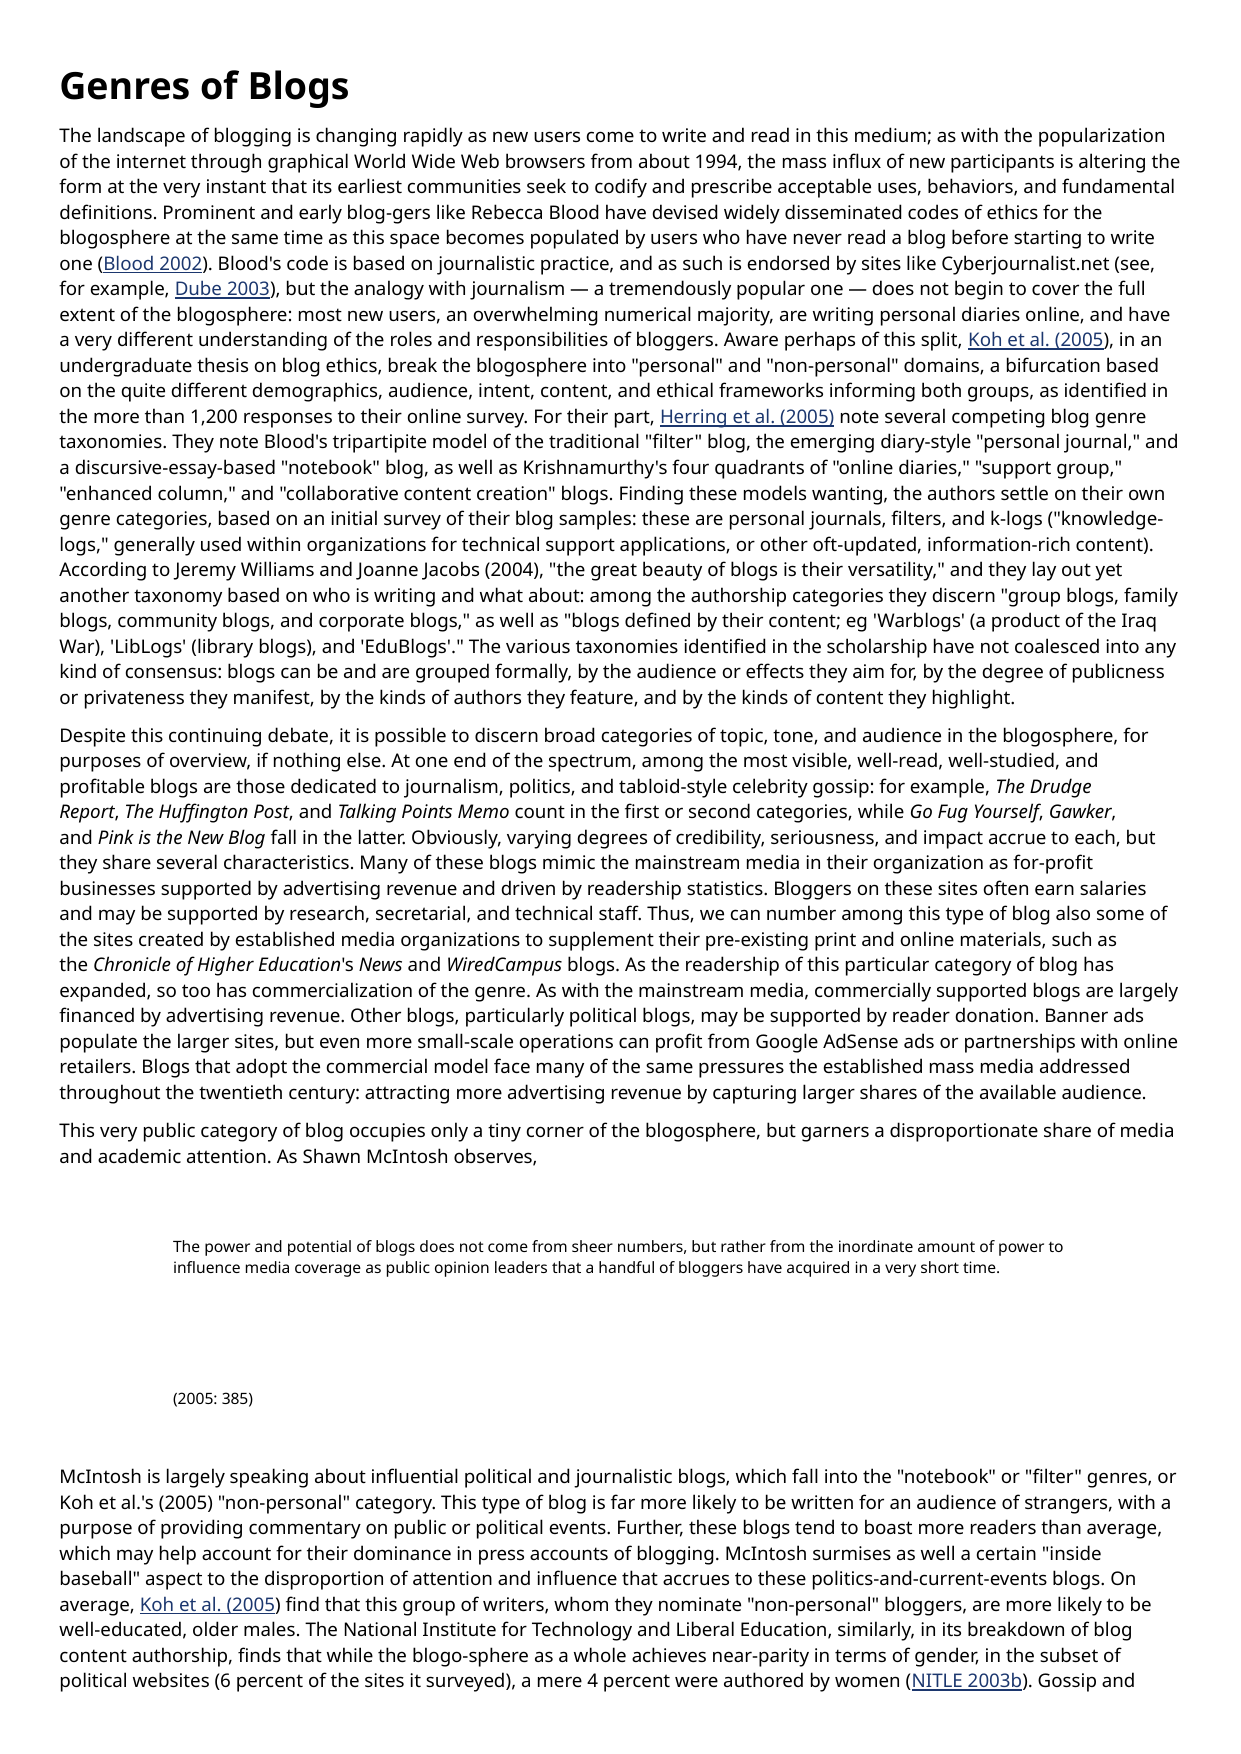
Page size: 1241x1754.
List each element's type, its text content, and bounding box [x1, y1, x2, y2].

text Despite this continuing debate, it is possible to discern broad categories of topic, tone, and audience in the blogosphere, for purposes of overview, if nothing else. At one end of the spectrum, among the most visible, well-read, well-studied, and profitable blogs are those dedicated to journalism, politics, and tabloid-style celebrity gossip: for example, The Drudge Report, The Huffington Post, and Talking Points Memo count in the first or second categories, while Go Fug Yourself, Gawker, and Pink is the New Blog fall in the latter. Obviously, varying degrees of credibility, seriousness, and impact accrue to each, but they share several characteristics. Many of these blogs mimic the mainstream media in their organization as for-profit businesses supported by advertising revenue and driven by readership statistics. Bloggers on these sites often earn salaries and may be supported by research, secretarial, and technical staff. Thus, we can number among this type of blog also some of the sites created by established media organizations to supplement their pre-existing print and online materials, such as the Chronicle of Higher Education's News and WiredCampus blogs. As the readership of this particular category of blog has expanded, so too has commercialization of the genre. As with the mainstream media, commercially supported blogs are largely financed by advertising revenue. Other blogs, particularly political blogs, may be supported by reader donation. Banner ads populate the larger sites, but even more small-scale operations can profit from Google AdSense ads or partnerships with online retailers. Blogs that adopt the commercial model face many of the same pressures the established mass media addressed throughout the twentieth century: attracting more advertising revenue by capturing larger shares of the available audience. [59, 722, 1181, 1105]
text This very public category of blog occupies only a tiny corner of the blogosphere, but garners a disproportionate share of media and academic attention. As Shawn McIntosh observes, [59, 1117, 1181, 1168]
subtitle Genres of Blogs [59, 59, 1181, 110]
text The power and potential of blogs does not come from sheer numbers, but rather from the inordinate amount of power to influence media coverage as public opinion leaders that a handful of bloggers have acquired in a very short time. [173, 1236, 1067, 1278]
text The landscape of blogging is changing rapidly as new users come to write and read in this medium; as with the popularization of the internet through graphical World Wide Web browsers from about 1994, the mass influx of new participants is altering the form at the very instant that its earliest communities seek to codify and prescribe acceptable uses, behaviors, and fundamental definitions. Prominent and early blog-gers like Rebecca Blood have devised widely disseminated codes of ethics for the blogosphere at the same time as this space becomes populated by users who have never read a blog before starting to write one (Blood 2002). Blood's code is based on journalistic practice, and as such is endorsed by sites like Cyberjournalist.net (see, for example, Dube 2003), but the analogy with journalism — a tremendously popular one — does not begin to cover the full extent of the blogosphere: most new users, an overwhelming numerical majority, are writing personal diaries online, and have a very different understanding of the roles and responsibilities of bloggers. Aware perhaps of this split, Koh et al. (2005), in an undergraduate thesis on blog ethics, break the blogosphere into "personal" and "non-personal" domains, a bifurcation based on the quite different demographics, audience, intent, content, and ethical frameworks informing both groups, as identified in the more than 1,200 responses to their online survey. For their part, Herring et al. (2005) note several competing blog genre taxonomies. They note Blood's tripartipite model of the traditional "filter" blog, the emerging diary-style "personal journal," and a discursive-essay-based "notebook" blog, as well as Krishnamurthy's four quadrants of "online diaries," "support group," "enhanced column," and "collaborative content creation" blogs. Finding these models wanting, the authors settle on their own genre categories, based on an initial survey of their blog samples: these are personal journals, filters, and k-logs ("knowledge-logs," generally used within organizations for technical support applications, or other oft-updated, information-rich content). According to Jeremy Williams and Joanne Jacobs (2004), "the great beauty of blogs is their versatility," and they lay out yet another taxonomy based on who is writing and what about: among the authorship categories they discern "group blogs, family blogs, community blogs, and corporate blogs," as well as "blogs defined by their content; eg 'Warblogs' (a product of the Iraq War), 'LibLogs' (library blogs), and 'EduBlogs'." The various taxonomies identified in the scholarship have not coalesced into any kind of consensus: blogs can be and are grouped formally, by the audience or effects they aim for, by the degree of publicness or privateness they manifest, by the kinds of authors they feature, and by the kinds of content they highlight. [59, 123, 1181, 709]
text McIntosh is largely speaking about influential political and journalistic blogs, which fall into the "notebook" or "filter" genres, or Koh et al.'s (2005) "non-personal" category. This type of blog is far more likely to be written for an audience of strangers, with a purpose of providing commentary on public or political events. Further, these blogs tend to boast more readers than average, which may help account for their dominance in press accounts of blogging. McIntosh surmises as well a certain "inside baseball" aspect to the disproportion of attention and influence that accrues to these politics-and-current-events blogs. On average, Koh et al. (2005) find that this group of writers, whom they nominate "non-personal" bloggers, are more likely to be well-educated, older males. The National Institute for Technology and Liberal Education, similarly, in its breakdown of blog content authorship, finds that while the blogo-sphere as a whole achieves near-parity in terms of gender, in the subset of political websites (6 percent of the sites it surveyed), a mere 4 percent were authored by women (NITLE 2003b). Gossip and [59, 1463, 1181, 1693]
text (2005: 385) [173, 1387, 1067, 1409]
